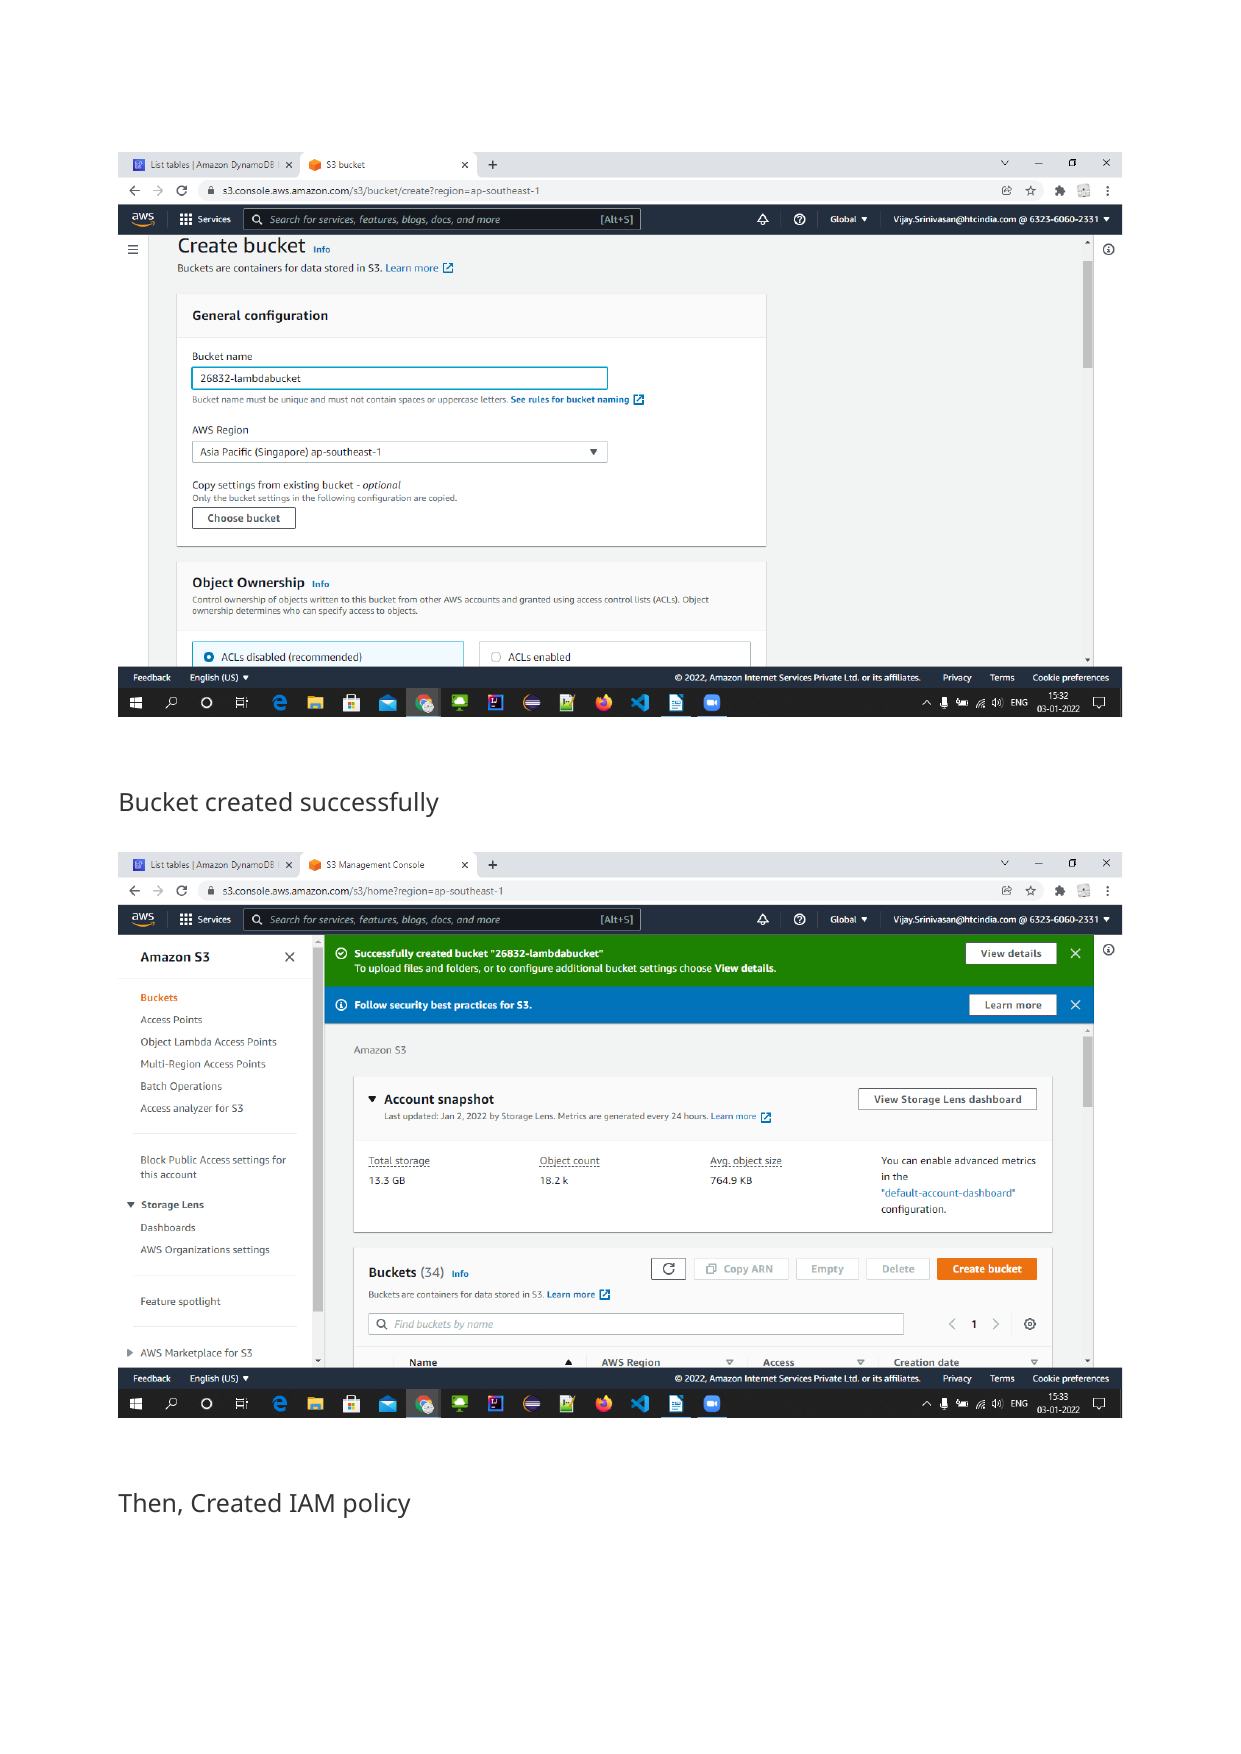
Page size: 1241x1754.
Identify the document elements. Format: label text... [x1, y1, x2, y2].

picture [118, 152, 1123, 717]
text Then, Created IAM policy [118, 1485, 1122, 1519]
picture [118, 852, 1123, 1418]
text Bucket created successfully [118, 785, 1122, 819]
